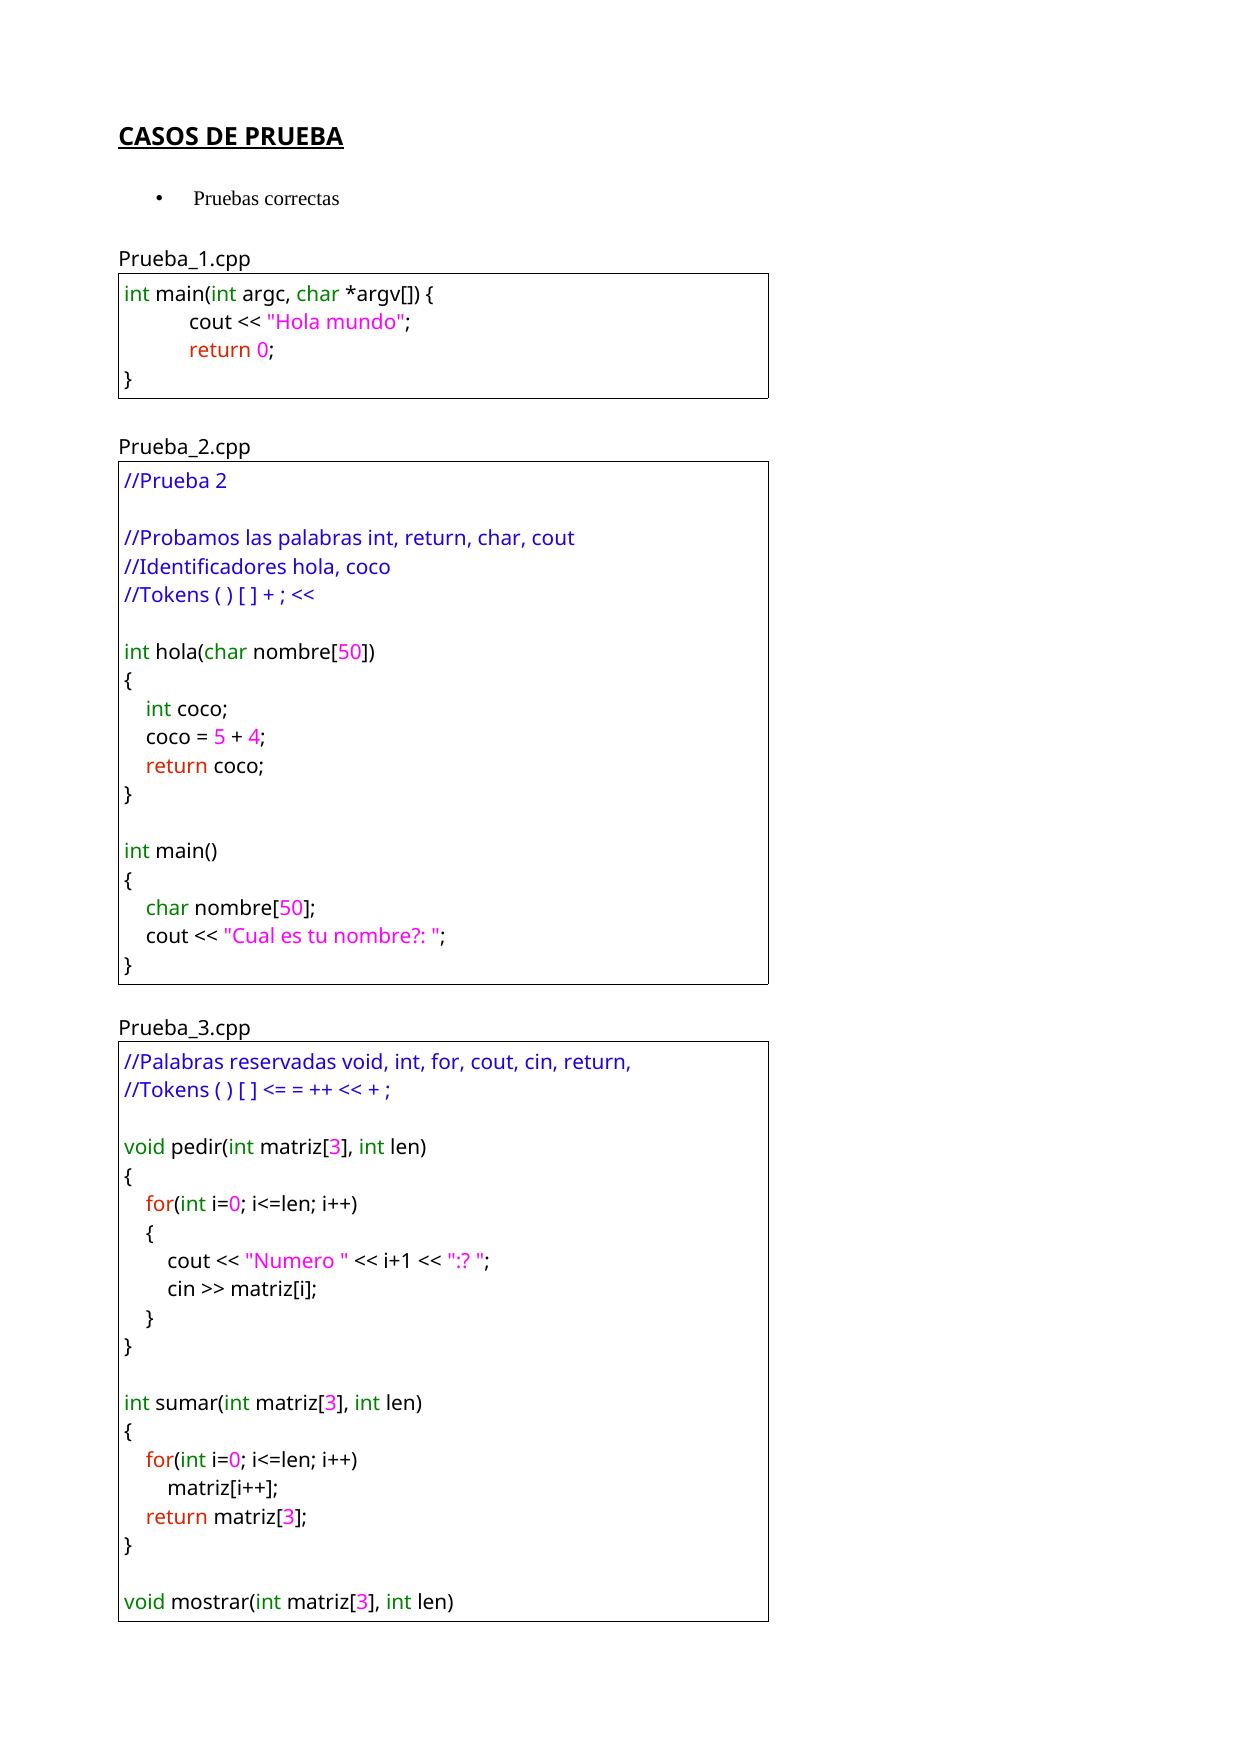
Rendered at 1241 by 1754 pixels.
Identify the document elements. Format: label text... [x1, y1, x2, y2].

text Prueba_3.cpp [118, 1013, 1122, 1041]
text CASOS DE PRUEBA [118, 118, 1122, 152]
table_header int main(int argc, char *argv[]) { cout << "Hola mundo"; return 0; } [119, 274, 768, 398]
table_header //Palabras reservadas void, int, for, cout, cin, return, //Tokens ( ) [ ] <= = ++ << + ; void pedir(int matriz[3], int len) { for(int i=0; i<=len; i++) { cout << "Numero " << i+1 << ":? "; cin >> matriz[i]; } } int sumar(int matriz[3], int len) { for(int i=0; i<=len; i++) matriz[i++]; return matriz[3]; } void mostrar(int matriz[3], int len) [119, 1042, 768, 1621]
text Prueba_2.cpp [118, 432, 1122, 461]
text Prueba_1.cpp [118, 244, 1122, 273]
list Pruebas correctas [156, 186, 1122, 210]
table_header //Prueba 2 //Probamos las palabras int, return, char, cout //Identificadores hola, coco //Tokens ( ) [ ] + ; << int hola(char nombre[50]) { int coco; coco = 5 + 4; return coco; } int main() { char nombre[50]; cout << "Cual es tu nombre?: "; } [119, 462, 768, 984]
